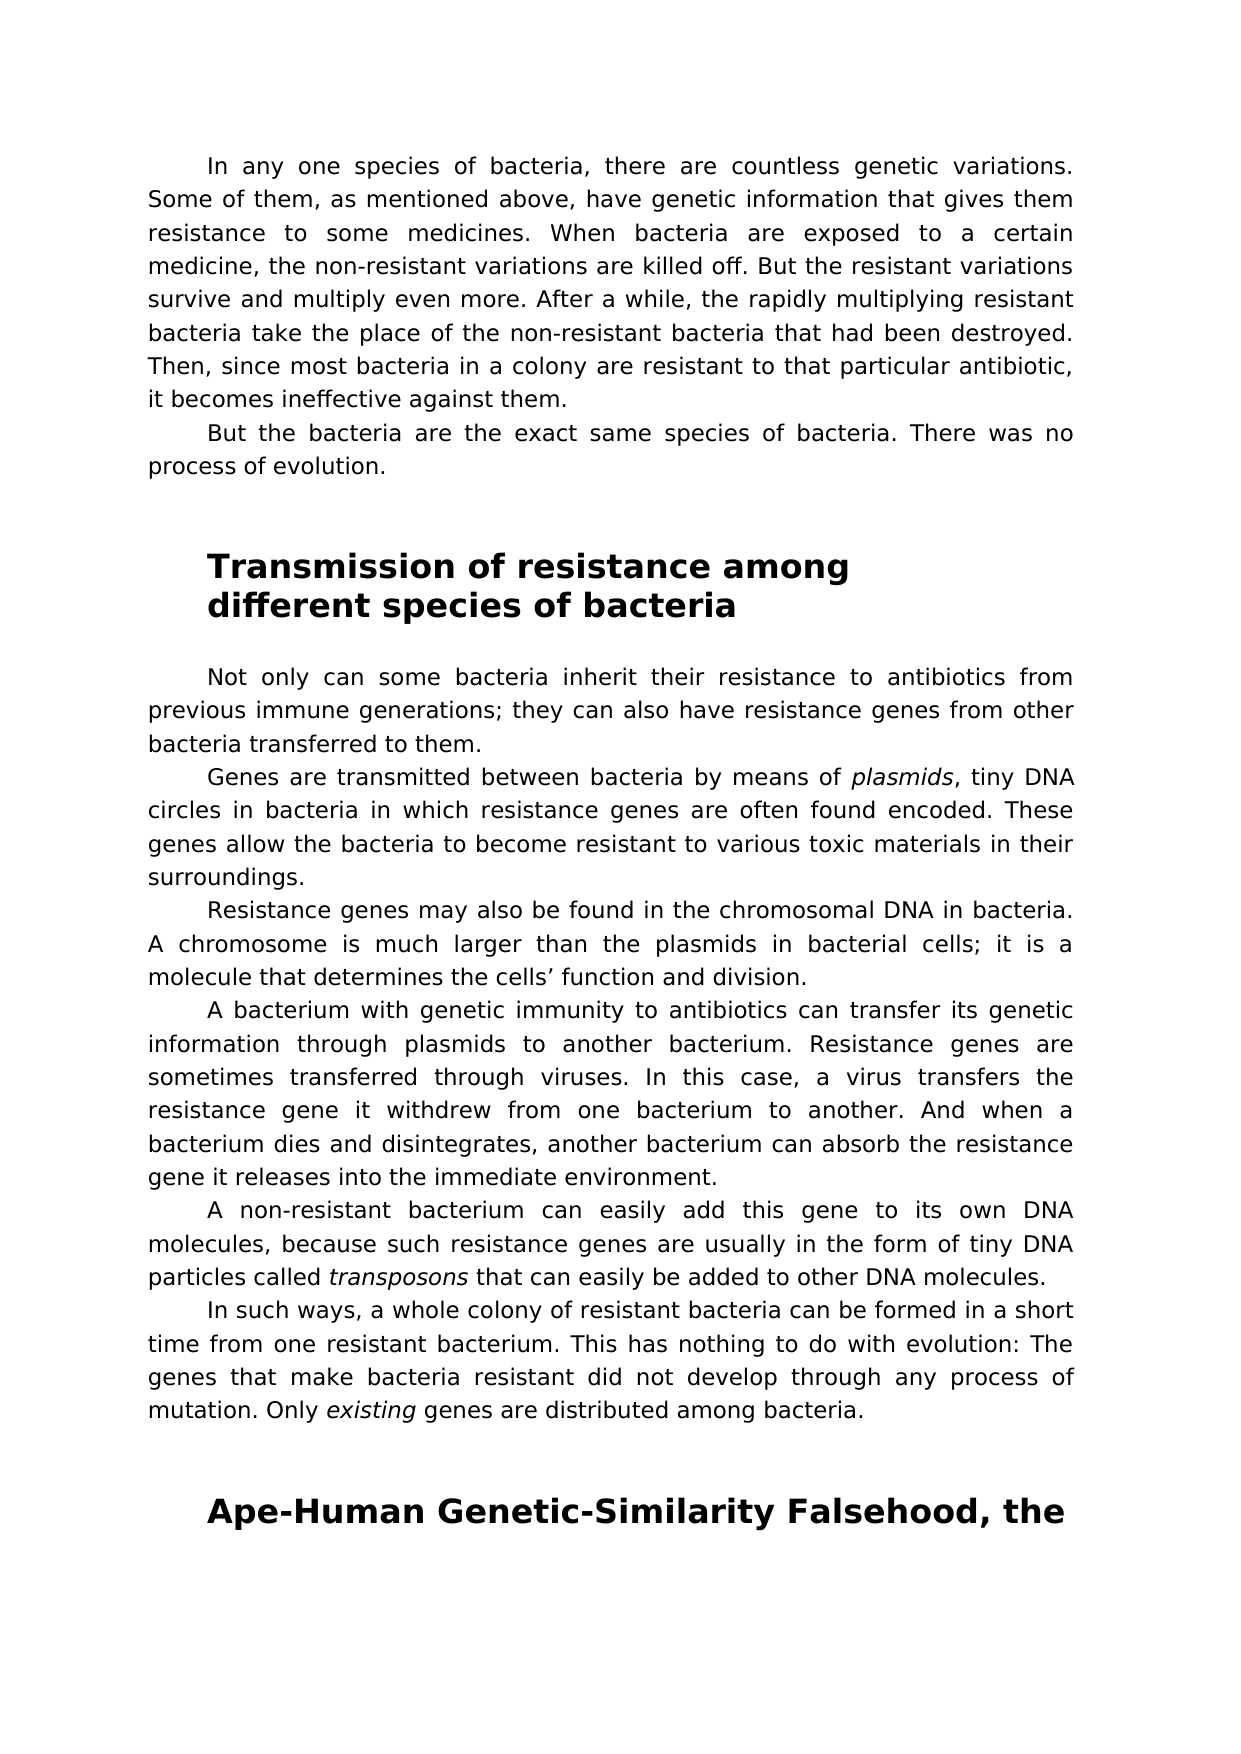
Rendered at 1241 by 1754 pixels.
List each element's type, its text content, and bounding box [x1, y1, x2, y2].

text But the bacteria are the exact same species of bacteria. There was no process of evolution. [148, 414, 1075, 481]
text Transmission of resistance among [148, 548, 1075, 587]
text In such ways, a whole colony of resistant bacteria can be formed in a short time from one resistant bacterium. This has nothing to do with evolution: The genes that make bacteria resistant did not develop through any process of mutation. Only existing genes are distributed among bacteria. [148, 1292, 1075, 1425]
text Resistance genes may also be found in the chromosomal DNA in bacteria. A chromosome is much larger than the plasmids in bacterial cells; it is a molecule that determines the cells’ function and division. [148, 892, 1075, 992]
text In any one species of bacteria, there are countless genetic variations. Some of them, as mentioned above, have genetic information that gives them resistance to some medicines. When bacteria are exposed to a certain medicine, the non-resistant variations are killed off. But the resistant variations survive and multiply even more. After a while, the rapidly multiplying resistant bacteria take the place of the non-resistant bacteria that had been destroyed. Then, since most bacteria in a colony are resistant to that particular antibiotic, it becomes ineffective against them. [148, 148, 1075, 414]
text A non-resistant bacterium can easily add this gene to its own DNA molecules, because such resistance genes are usually in the form of tiny DNA particles called transposons that can easily be added to other DNA molecules. [148, 1192, 1075, 1292]
text different species of bacteria [148, 587, 1075, 625]
text Genes are transmitted between bacteria by means of plasmids, tiny DNA circles in bacteria in which resistance genes are often found encoded. These genes allow the bacteria to become resistant to various toxic materials in their surroundings. [148, 759, 1075, 892]
text A bacterium with genetic immunity to antibiotics can transfer its genetic information through plasmids to another bacterium. Resistance genes are sometimes transferred through viruses. In this case, a virus transfers the resistance gene it withdrew from one bacterium to another. And when a bacterium dies and disintegrates, another bacterium can absorb the resistance gene it releases into the immediate environment. [148, 992, 1075, 1192]
text Not only can some bacteria inherit their resistance to antibiotics from previous immune generations; they can also have resistance genes from other bacteria transferred to them. [148, 659, 1075, 759]
text Ape-Human Genetic-Similarity Falsehood, the [148, 1492, 1075, 1531]
